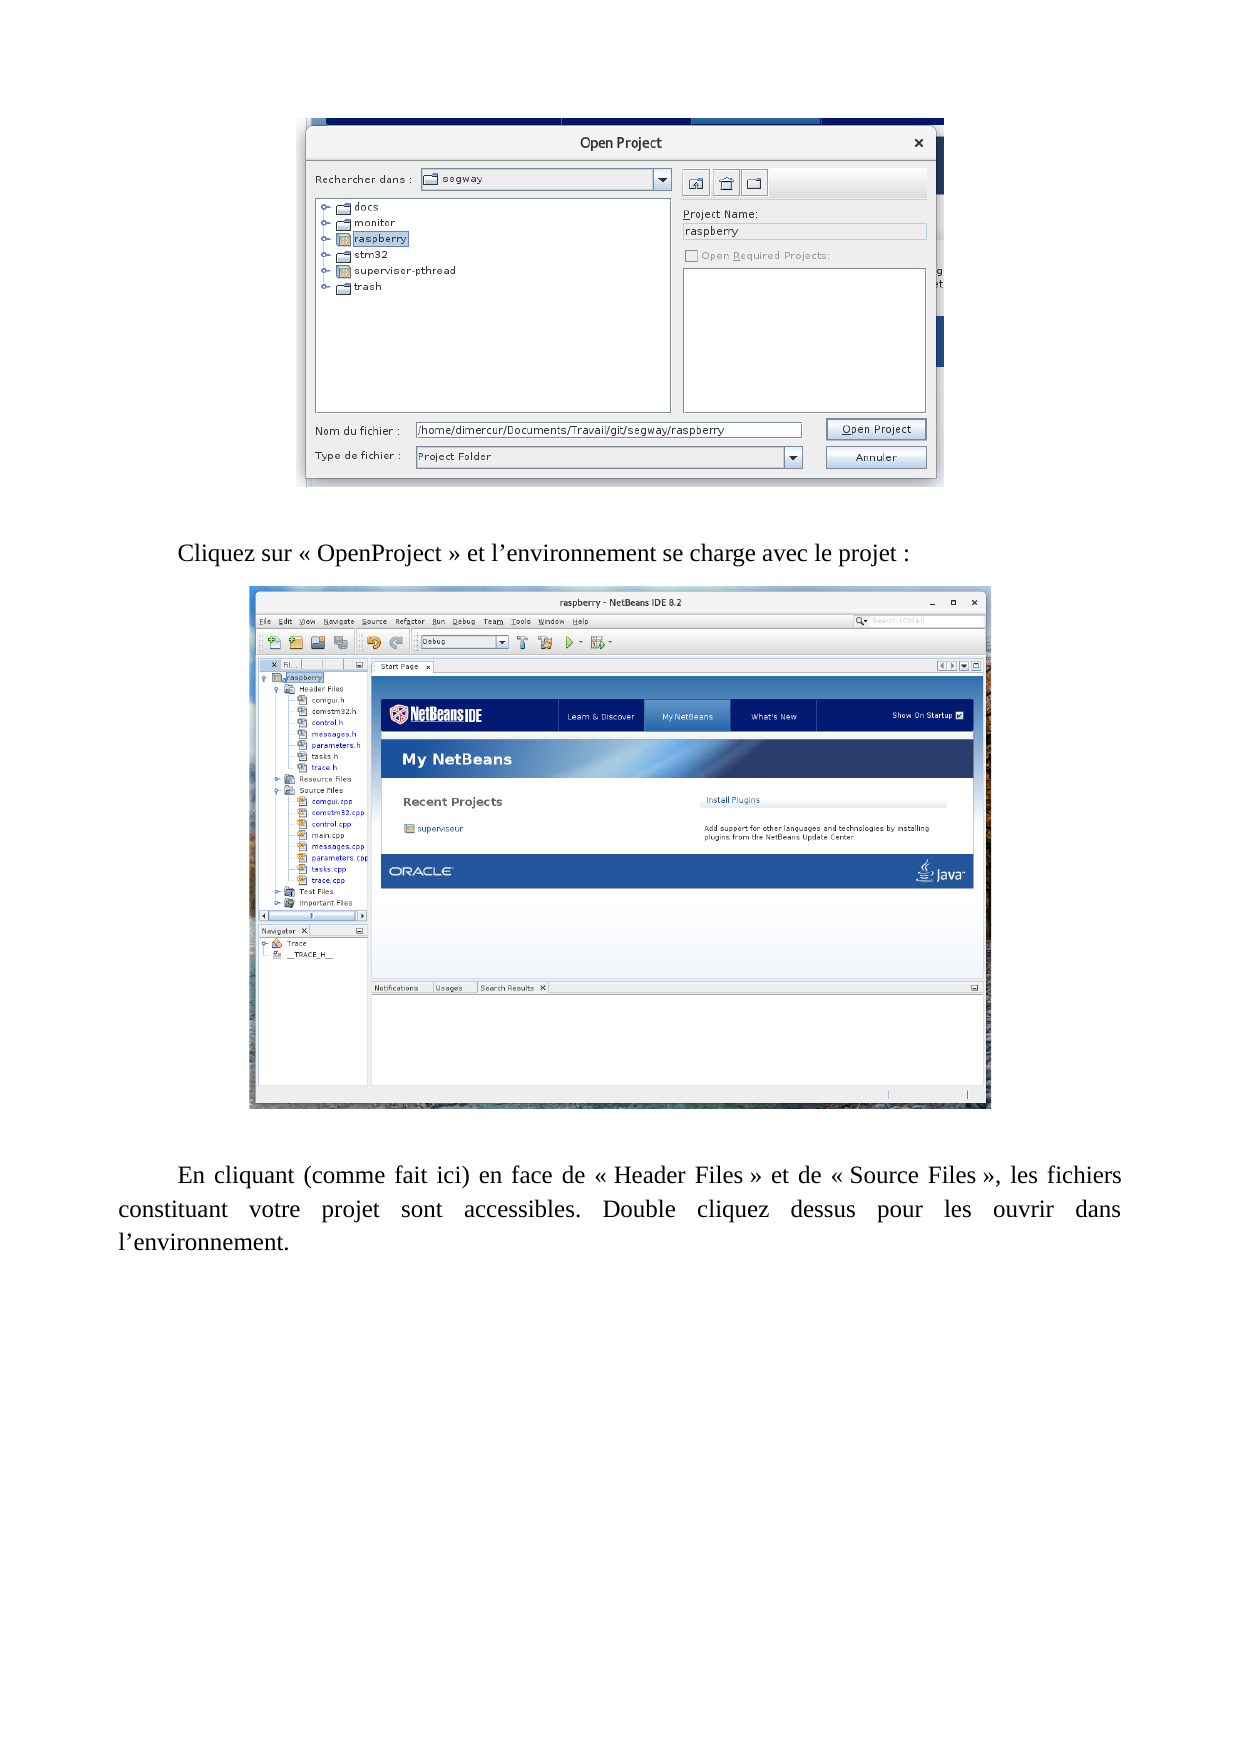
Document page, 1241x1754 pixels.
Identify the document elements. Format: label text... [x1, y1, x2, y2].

picture [249, 586, 992, 1109]
text En cliquant (comme fait ici) en face de « Header Files » et de « Source Files », les fichiers constituant votre projet sont accessibles. Double cliquez dessus pour les ouvrir dans l’environnement. [118, 1161, 1122, 1255]
picture [296, 118, 944, 487]
text Cliquez sur « OpenProject » et l’environnement se charge avec le projet : [118, 538, 1122, 567]
